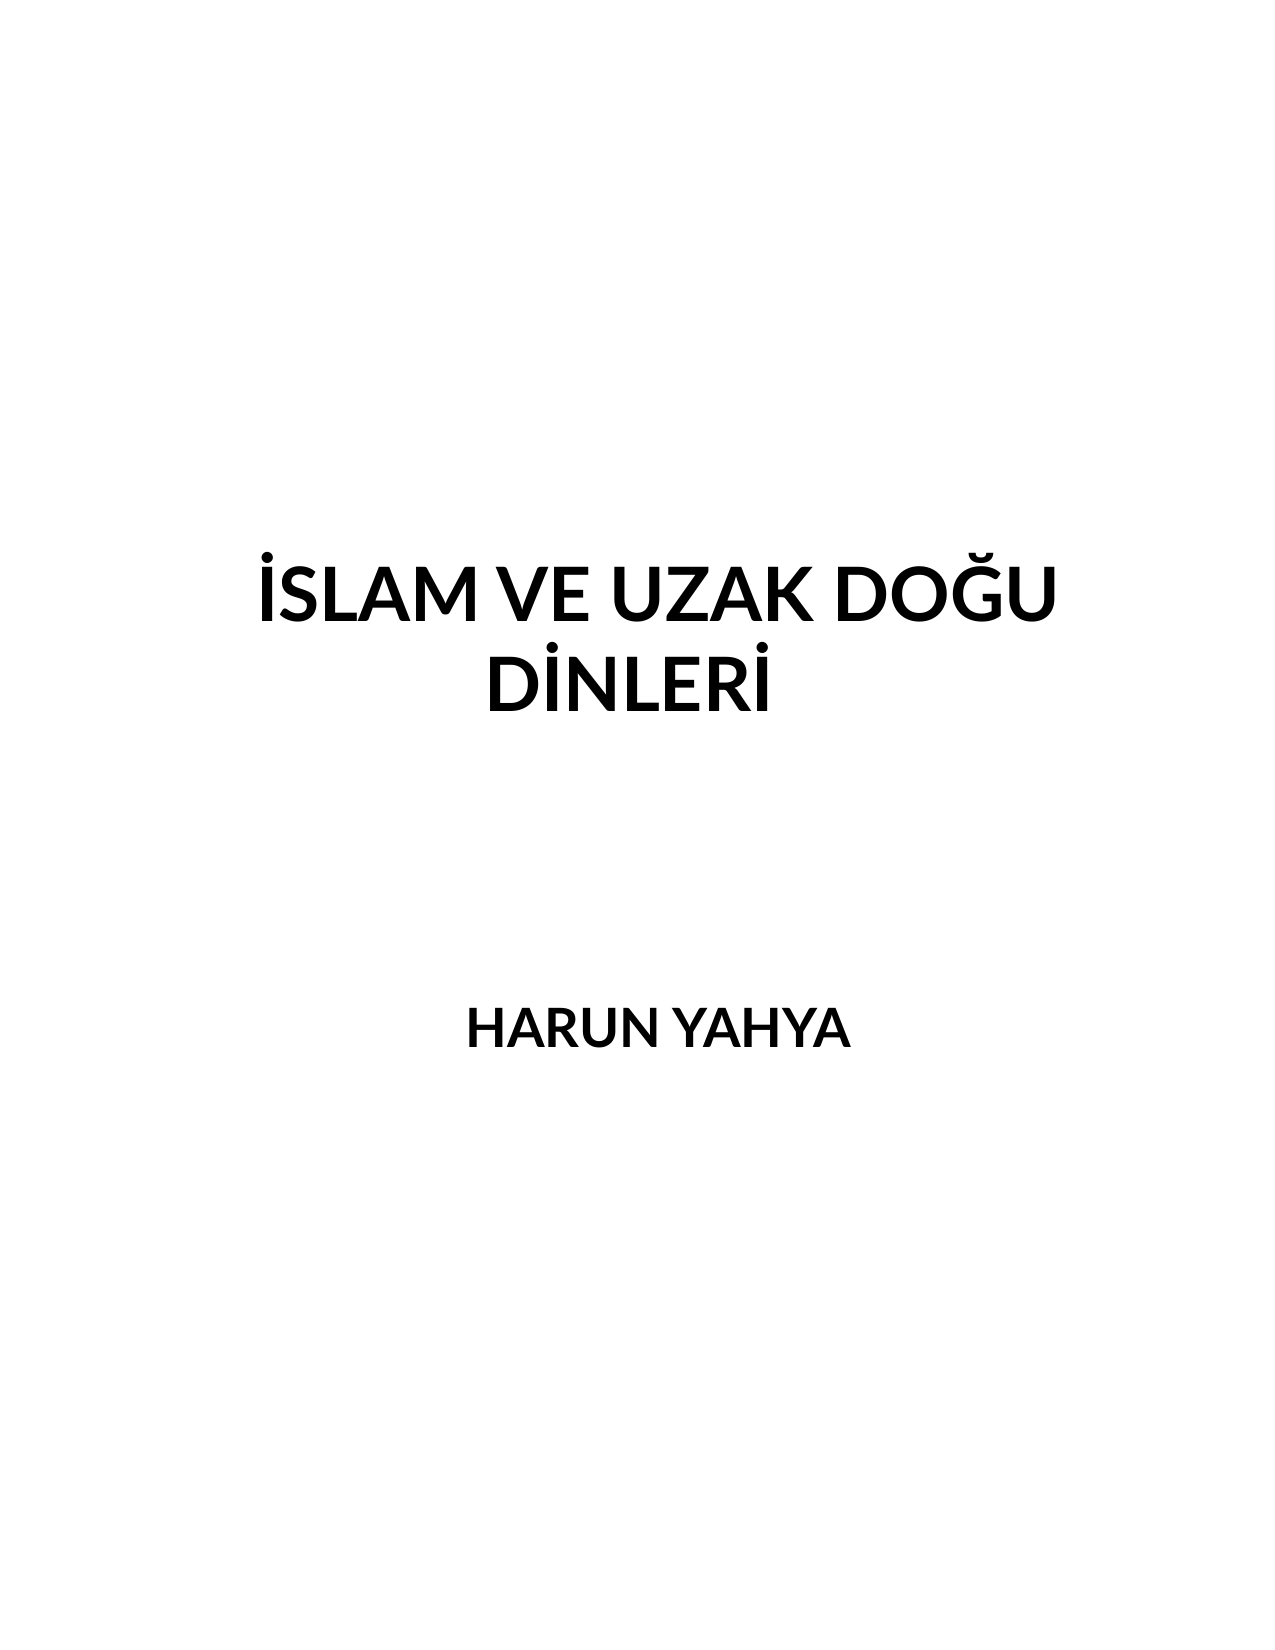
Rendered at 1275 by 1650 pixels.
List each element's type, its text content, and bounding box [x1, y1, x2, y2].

text HARUN YAHYA [112, 994, 1145, 1059]
subtitle İSLAM VE UZAK DOĞU DİNLERİ [112, 548, 1145, 728]
